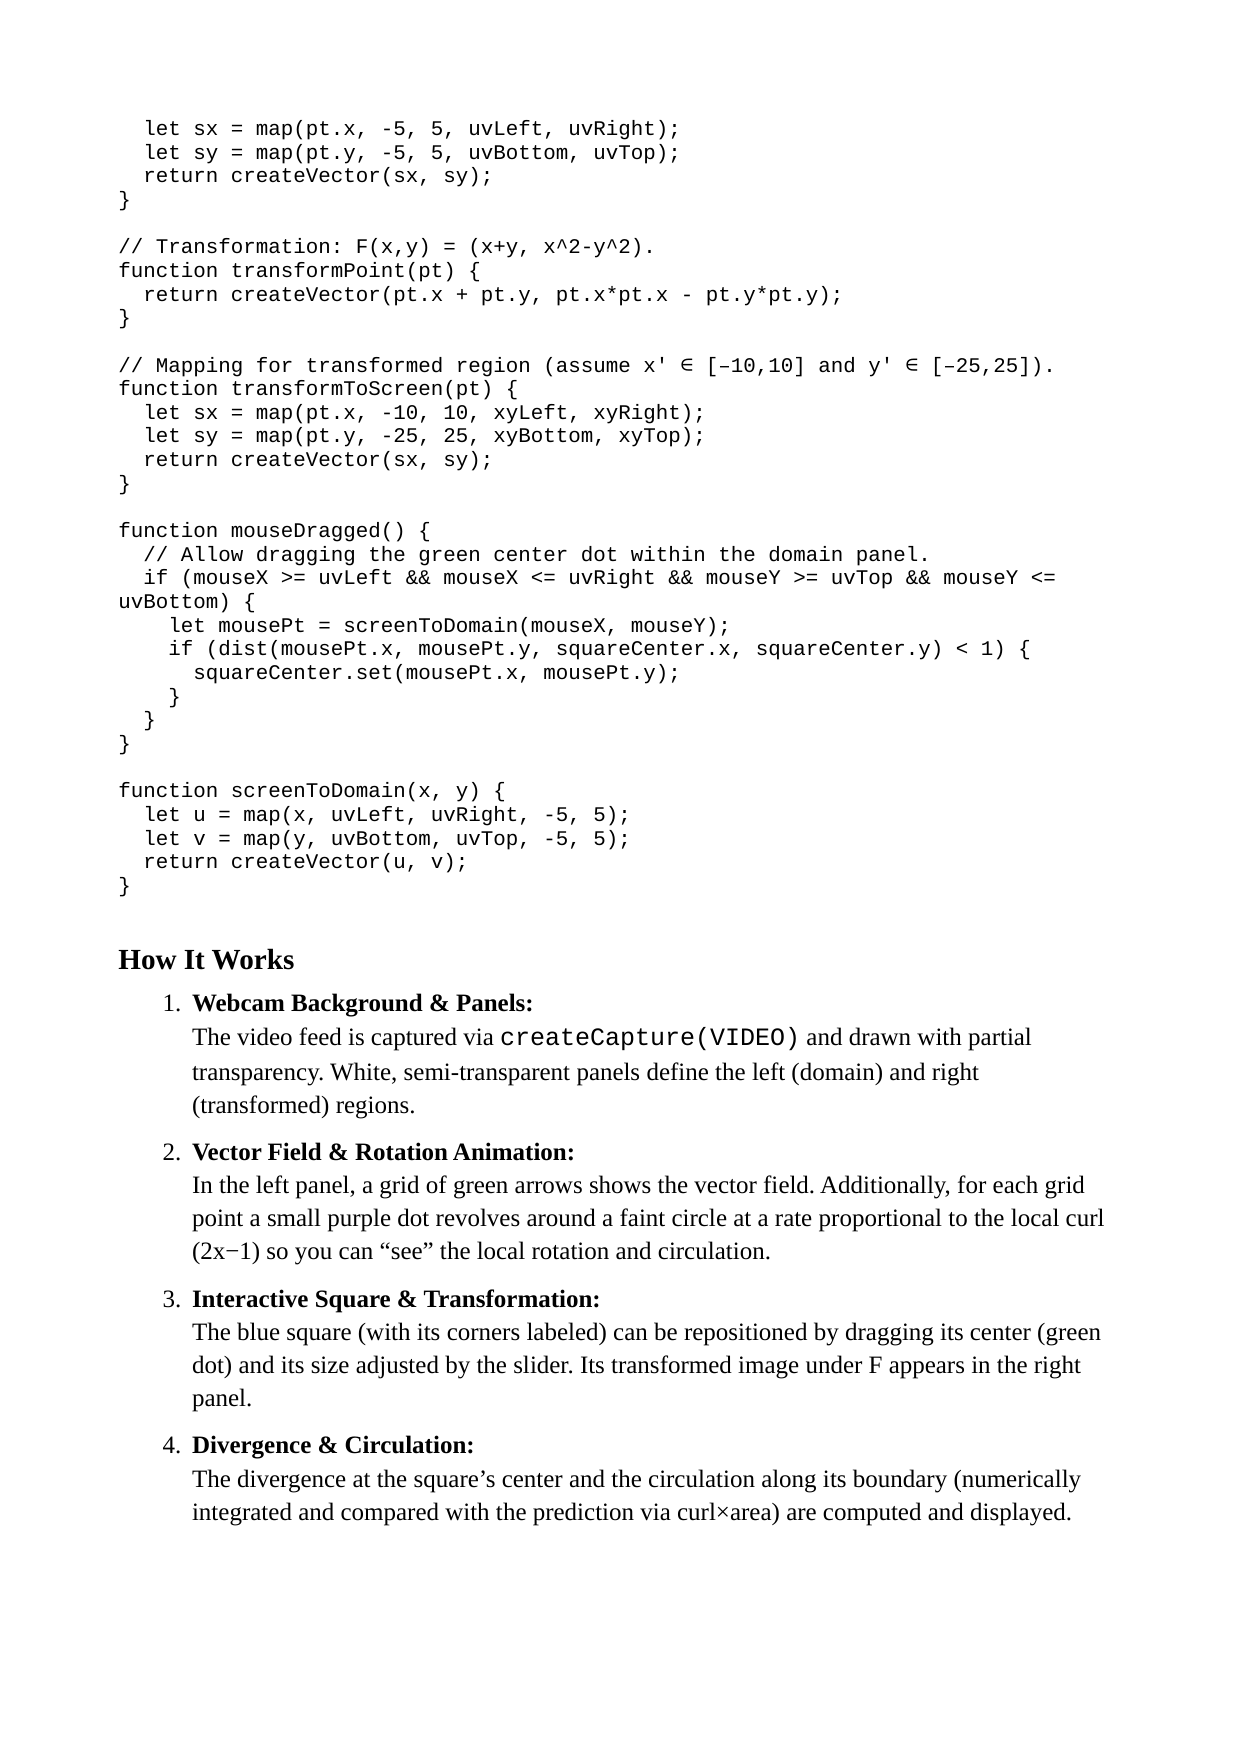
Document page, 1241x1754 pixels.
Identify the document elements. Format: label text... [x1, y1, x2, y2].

list Vector Field & Rotation Animation: In the left panel, a grid of green arrows shows the vector field. Additionally, for each grid point a small purple dot revolves around a faint circle at a rate proportional to the local curl (2x−1) so you can “see” the local rotation and circulation. [162, 1137, 1122, 1265]
text function mouseDragged() { [118, 520, 1122, 544]
text // Transformation: F(x,y) = (x+y, x^2-y^2). [118, 236, 1122, 260]
list Interactive Square & Transformation: The blue square (with its corners labeled) can be repositioned by dragging its center (green dot) and its size adjusted by the slider. Its transformed image under F appears in the right panel. [162, 1284, 1122, 1412]
text return createVector(sx, sy); [118, 165, 1122, 189]
text } [118, 686, 1122, 709]
text function transformPoint(pt) { [118, 260, 1122, 284]
text } [118, 875, 1122, 898]
list Webcam Background & Panels: The video feed is captured via createCapture(VIDEO) and drawn with partial transparency. White, semi-transparent panels define the left (domain) and right (transformed) regions. [162, 988, 1122, 1118]
text } [118, 709, 1122, 733]
list Divergence & Circulation: The divergence at the square’s center and the circulation along its boundary (numerically integrated and compared with the prediction via curl×area) are computed and displayed. [162, 1431, 1122, 1525]
text let sx = map(pt.x, -10, 10, xyLeft, xyRight); [118, 402, 1122, 426]
text } [118, 733, 1122, 757]
text function transformToScreen(pt) { [118, 378, 1122, 402]
text return createVector(pt.x + pt.y, pt.x*pt.x - pt.y*pt.y); [118, 284, 1122, 307]
text return createVector(u, v); [118, 851, 1122, 875]
text let v = map(y, uvBottom, uvTop, -5, 5); [118, 827, 1122, 851]
text // Allow dragging the green center dot within the domain panel. [118, 544, 1122, 567]
text squareCenter.set(mousePt.x, mousePt.y); [118, 662, 1122, 686]
text if (mouseX >= uvLeft && mouseX <= uvRight && mouseY >= uvTop && mouseY <= uvBottom) { [118, 567, 1122, 615]
subtitle How It Works [118, 942, 1122, 976]
text if (dist(mousePt.x, mousePt.y, squareCenter.x, squareCenter.y) < 1) { [118, 638, 1122, 662]
text return createVector(sx, sy); [118, 449, 1122, 473]
text } [118, 189, 1122, 213]
text let sx = map(pt.x, -5, 5, uvLeft, uvRight); [118, 118, 1122, 142]
text } [118, 473, 1122, 496]
text let u = map(x, uvLeft, uvRight, -5, 5); [118, 804, 1122, 827]
text let mousePt = screenToDomain(mouseX, mouseY); [118, 615, 1122, 638]
text let sy = map(pt.y, -5, 5, uvBottom, uvTop); [118, 142, 1122, 165]
text // Mapping for transformed region (assume x' ∈ [–10,10] and y' ∈ [–25,25]). [118, 354, 1122, 378]
text } [118, 307, 1122, 331]
text function screenToDomain(x, y) { [118, 780, 1122, 804]
text let sy = map(pt.y, -25, 25, xyBottom, xyTop); [118, 426, 1122, 449]
